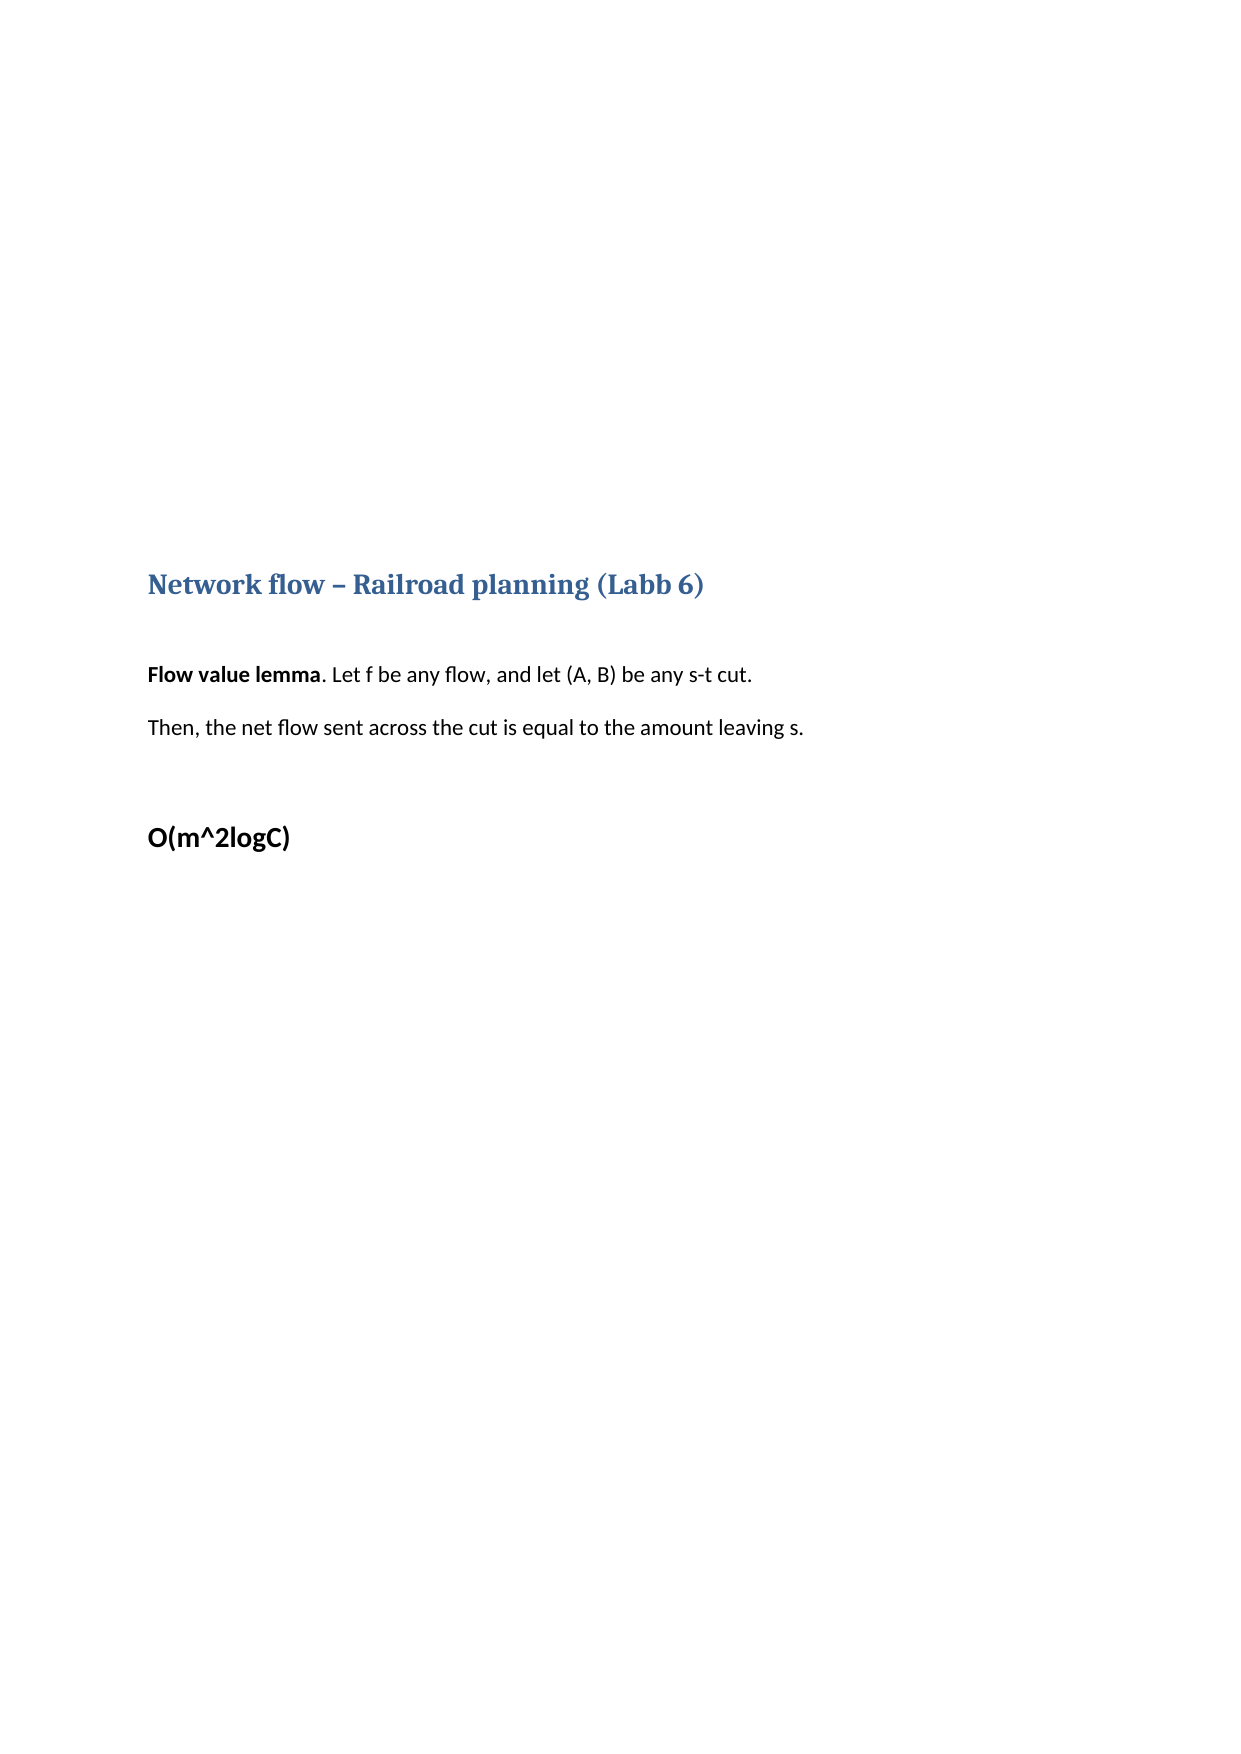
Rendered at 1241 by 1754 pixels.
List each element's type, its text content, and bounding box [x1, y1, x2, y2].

text Then, the net flow sent across the cut is equal to the amount leaving s. [148, 713, 1093, 741]
subtitle Network flow – Railroad planning (Labb 6) [148, 568, 1093, 602]
text O(m^2logC) [148, 819, 1093, 854]
text Flow value lemma. Let f be any flow, and let (A, B) be any s-t cut. [148, 660, 1093, 688]
